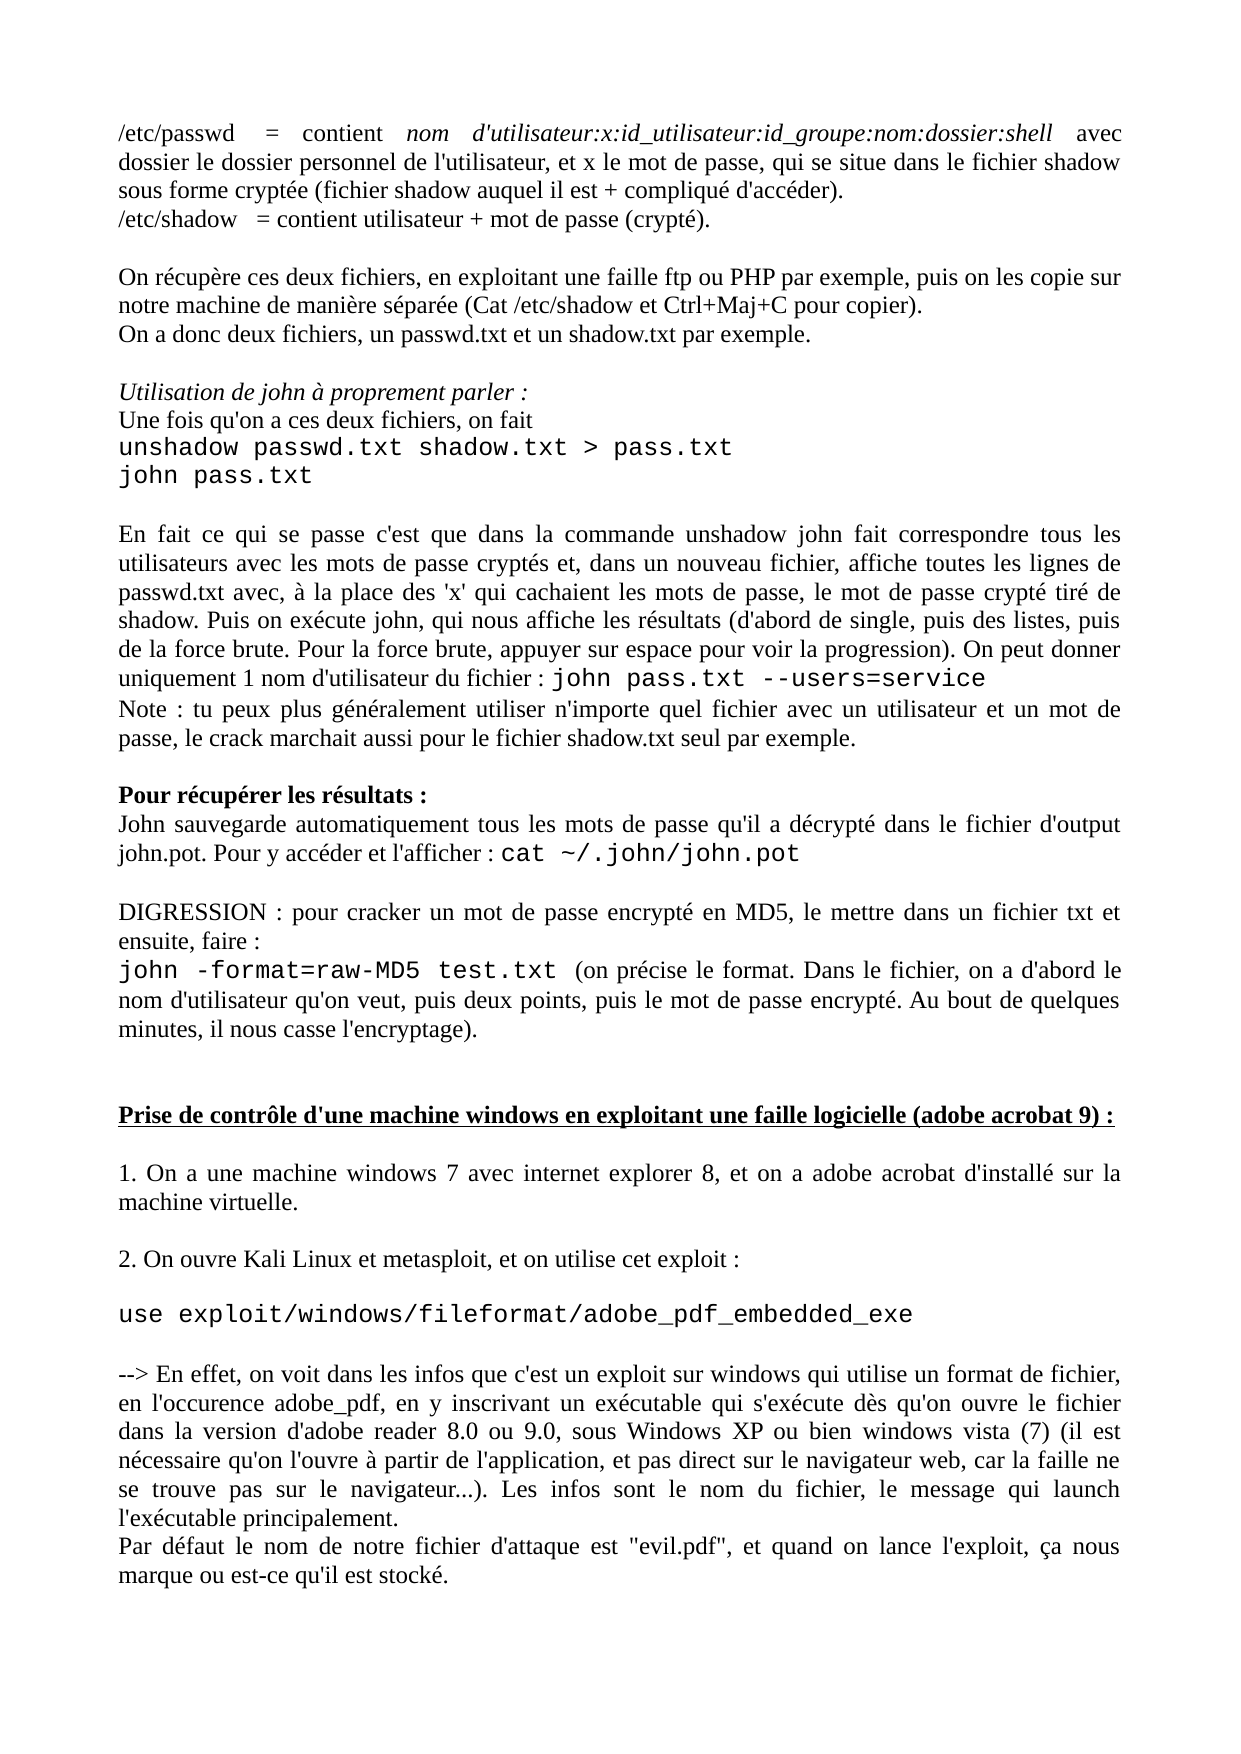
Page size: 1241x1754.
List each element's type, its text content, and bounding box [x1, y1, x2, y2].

text Pour récupérer les résultats : [118, 780, 1122, 809]
text 2. On ouvre Kali Linux et metasploit, et on utilise cet exploit : [118, 1244, 1122, 1273]
text john pass.txt [118, 463, 1122, 491]
text En fait ce qui se passe c'est que dans la commande unshadow john fait correspondre tous les utilisateurs avec les mots de passe cryptés et, dans un nouveau fichier, affiche toutes les lignes de passwd.txt avec, à la place des 'x' qui cachaient les mots de passe, le mot de passe crypté tiré de shadow. Puis on exécute john, qui nous affiche les résultats (d'abord de single, puis des listes, puis de la force brute. Pour la force brute, appuyer sur espace pour voir la progression). On peut donner uniquement 1 nom d'utilisateur du fichier : john pass.txt --users=service [118, 519, 1122, 694]
text On récupère ces deux fichiers, en exploitant une faille ftp ou PHP par exemple, puis on les copie sur notre machine de manière séparée (Cat /etc/shadow et Ctrl+Maj+C pour copier). [118, 262, 1122, 319]
text john -format=raw-MD5 test.txt (on précise le format. Dans le fichier, on a d'abord le nom d'utilisateur qu'on veut, puis deux points, puis le mot de passe encrypté. Au bout de quelques minutes, il nous casse l'encryptage). [118, 955, 1122, 1043]
text Prise de contrôle d'une machine windows en exploitant une faille logicielle (adobe acrobat 9) : [118, 1101, 1122, 1129]
text DIGRESSION : pour cracker un mot de passe encrypté en MD5, le mettre dans un fichier txt et ensuite, faire : [118, 897, 1122, 955]
text 1. On a une machine windows 7 avec internet explorer 8, et on a adobe acrobat d'installé sur la machine virtuelle. [118, 1158, 1122, 1216]
text /etc/shadow = contient utilisateur + mot de passe (crypté). [118, 204, 1122, 233]
text unshadow passwd.txt shadow.txt > pass.txt [118, 434, 1122, 463]
text Une fois qu'on a ces deux fichiers, on fait [118, 406, 1122, 434]
text use exploit/windows/fileformat/adobe_pdf_embedded_exe [118, 1302, 1122, 1330]
text Note : tu peux plus généralement utiliser n'importe quel fichier avec un utilisateur et un mot de passe, le crack marchait aussi pour le fichier shadow.txt seul par exemple. [118, 694, 1122, 751]
text Utilisation de john à proprement parler : [118, 377, 1122, 406]
text Par défaut le nom de notre fichier d'attaque est "evil.pdf", et quand on lance l'exploit, ça nous marque ou est-ce qu'il est stocké. [118, 1531, 1122, 1589]
text /etc/passwd = contient nom d'utilisateur:x:id_utilisateur:id_groupe:nom:dossier:shell avec dossier le dossier personnel de l'utilisateur, et x le mot de passe, qui se situe dans le fichier shadow sous forme cryptée (fichier shadow auquel il est + compliqué d'accéder). [118, 118, 1122, 204]
text --> En effet, on voit dans les infos que c'est un exploit sur windows qui utilise un format de fichier, en l'occurence adobe_pdf, en y inscrivant un exécutable qui s'exécute dès qu'on ouvre le fichier dans la version d'adobe reader 8.0 ou 9.0, sous Windows XP ou bien windows vista (7) (il est nécessaire qu'on l'ouvre à partir de l'application, et pas direct sur le navigateur web, car la faille ne se trouve pas sur le navigateur...). Les infos sont le nom du fichier, le message qui launch l'exécutable principalement. [118, 1359, 1122, 1531]
text John sauvegarde automatiquement tous les mots de passe qu'il a décrypté dans le fichier d'output john.pot. Pour y accéder et l'afficher : cat ~/.john/john.pot [118, 809, 1122, 868]
text On a donc deux fichiers, un passwd.txt et un shadow.txt par exemple. [118, 319, 1122, 348]
